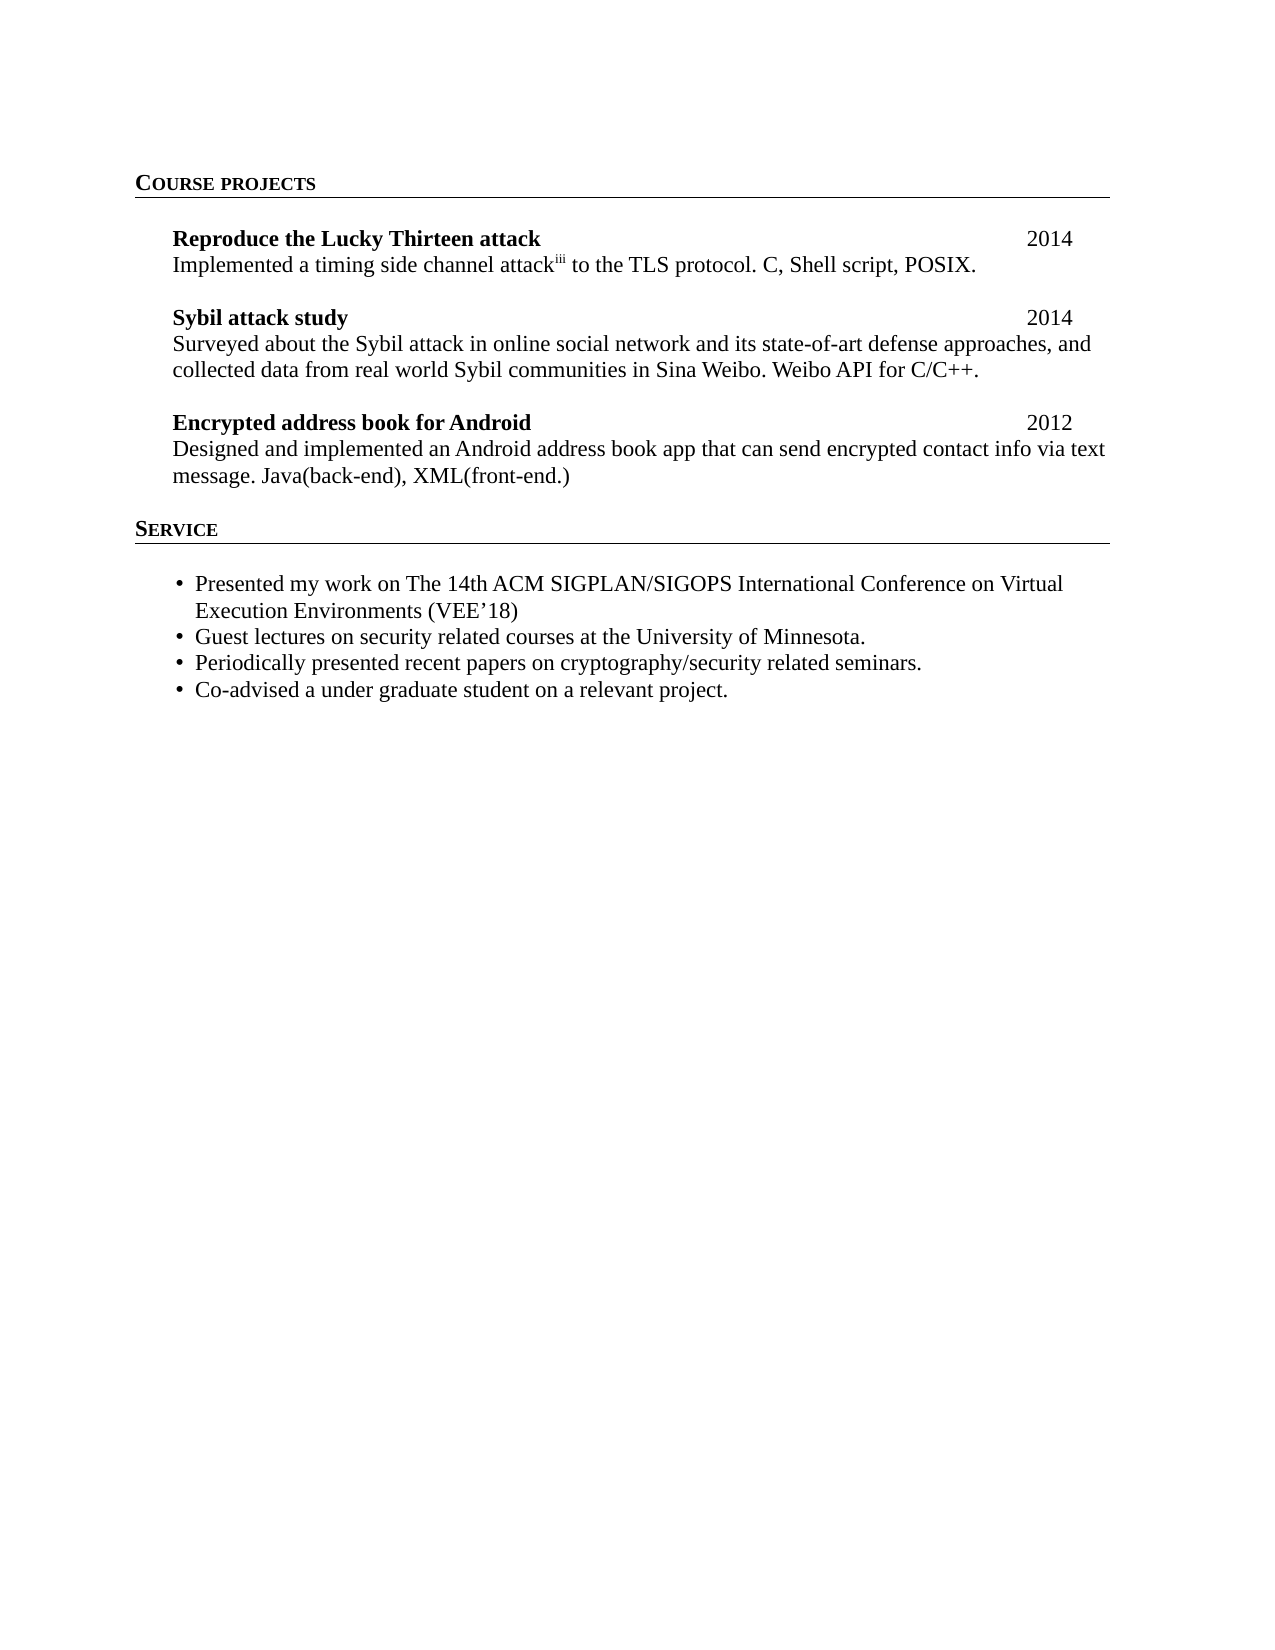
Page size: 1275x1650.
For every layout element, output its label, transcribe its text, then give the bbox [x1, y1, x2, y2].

list Co-advised a under graduate student on a relevant project. [176, 676, 1110, 702]
text Sybil attack study 2014 [172, 304, 1110, 330]
subtitle Service [135, 514, 1110, 543]
subtitle Course projects [135, 169, 1110, 197]
text Reproduce the Lucky Thirteen attack 2014 [172, 225, 1110, 251]
text Surveyed about the Sybil attack in online social network and its state-of-art defense approaches, and collected data from real world Sybil communities in Sina Weibo. Weibo API for C/C++. [172, 330, 1110, 383]
text Implemented a timing side channel attack to the TLS protocol. C, Shell script, POSIX. [172, 251, 1110, 277]
list Guest lectures on security related courses at the University of Minnesota. [176, 623, 1110, 649]
text Encrypted address book for Android 2012 [172, 409, 1110, 436]
list Presented my work on The 14th ACM SIGPLAN/SIGOPS International Conference on Virtual Execution Environments (VEE’18) [176, 570, 1110, 623]
list Periodically presented recent papers on cryptography/security related seminars. [176, 649, 1110, 676]
text Designed and implemented an Android address book app that can send encrypted contact info via text message. Java(back-end), XML(front-end.) [172, 436, 1110, 488]
